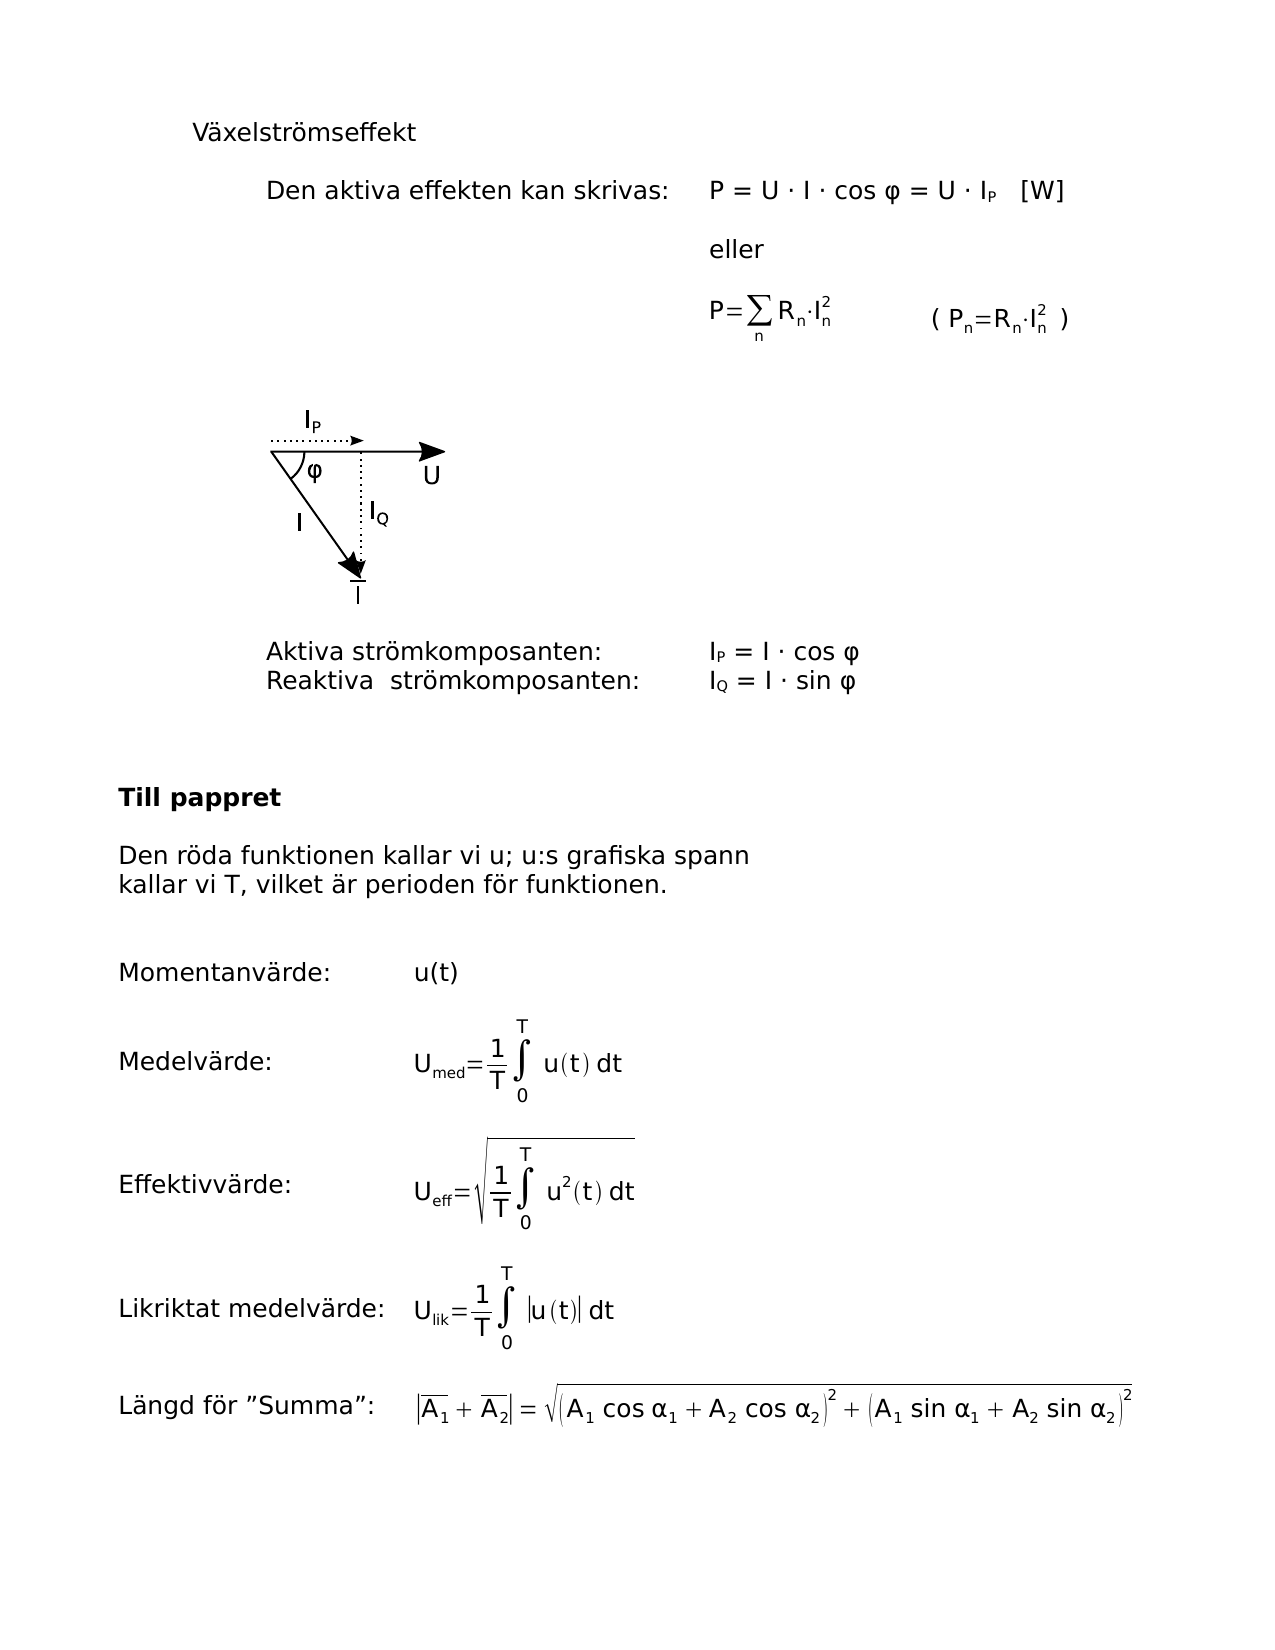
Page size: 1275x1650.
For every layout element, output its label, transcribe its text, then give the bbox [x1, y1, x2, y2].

text kallar vi T, vilket är perioden för funktionen. [118, 871, 1157, 900]
text Den aktiva effekten kan skrivas: P = U ⋅ I ⋅ cos φ = U ⋅ IP [W] [118, 176, 1157, 206]
text ( ) [118, 293, 1157, 346]
text Likriktat medelvärde: [118, 1263, 1157, 1354]
text Den röda funktionen kallar vi u; u:s grafiska spann [118, 841, 1157, 871]
text Reaktiva strömkomposanten: IQ = I ⋅ sin φ [118, 666, 1157, 696]
text Aktiva strömkomposanten: IP = I ⋅ cos φ [118, 637, 1157, 666]
text Till pappret [118, 783, 1157, 812]
text Effektivvärde: [118, 1136, 1157, 1234]
text Växelströmseffekt [118, 118, 1157, 147]
text Medelvärde: [118, 1016, 1157, 1107]
text eller [118, 235, 1157, 264]
text Momentanvärde: u(t) [118, 958, 1157, 987]
text Längd för ”Summa”: [118, 1383, 1157, 1428]
